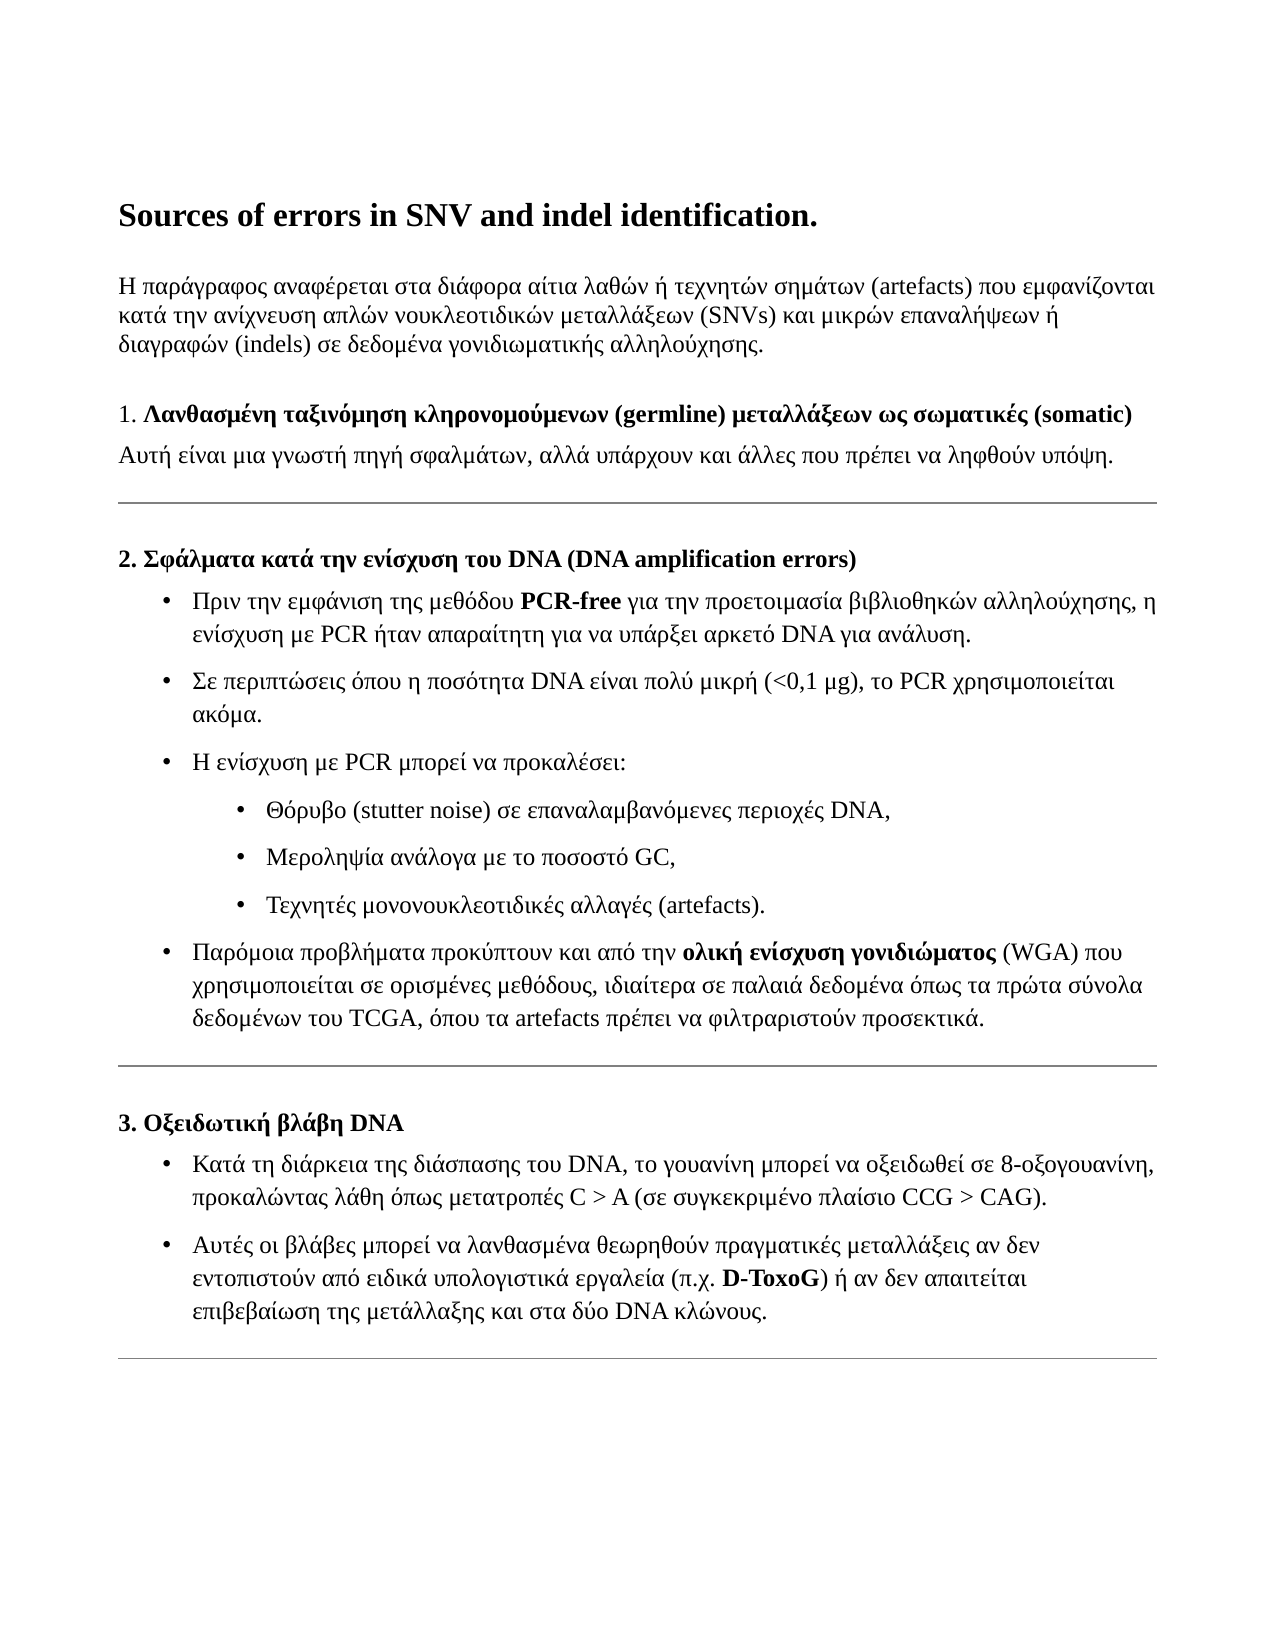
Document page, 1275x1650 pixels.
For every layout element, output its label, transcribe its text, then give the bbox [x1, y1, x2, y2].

list Σε περιπτώσεις όπου η ποσότητα DNA είναι πολύ μικρή (<0,1 μg), το PCR χρησιμοποιείται ακόμα. [162, 666, 1157, 728]
list Παρόμοια προβλήματα προκύπτουν και από την ολική ενίσχυση γονιδιώματος (WGA) που χρησιμοποιείται σε ορισμένες μεθόδους, ιδιαίτερα σε παλαιά δεδομένα όπως τα πρώτα σύνολα δεδομένων του TCGA, όπου τα artefacts πρέπει να φιλτραριστούν προσεκτικά. [162, 937, 1157, 1032]
list Η ενίσχυση με PCR μπορεί να προκαλέσει: [162, 747, 1157, 776]
list Τεχνητές μονονουκλεοτιδικές αλλαγές (artefacts). [236, 890, 1157, 919]
subtitle 2. Σφάλματα κατά την ενίσχυση του DNA (DNA amplification errors) [118, 544, 1157, 573]
list Κατά τη διάρκεια της διάσπασης του DNA, το γουανίνη μπορεί να οξειδωθεί σε 8-οξογουανίνη, προκαλώντας λάθη όπως μετατροπές C > A (σε συγκεκριμένο πλαίσιο CCG > CAG). [162, 1149, 1157, 1211]
text Η παράγραφος αναφέρεται στα διάφορα αίτια λαθών ή τεχνητών σημάτων (artefacts) που εμφανίζονται κατά την ανίχνευση απλών νουκλεοτιδικών μεταλλάξεων (SNVs) και μικρών επαναλήψεων ή διαγραφών (indels) σε δεδομένα γονιδιωματικής αλληλούχησης. [118, 271, 1157, 358]
list Πριν την εμφάνιση της μεθόδου PCR-free για την προετοιμασία βιβλιοθηκών αλληλούχησης, η ενίσχυση με PCR ήταν απαραίτητη για να υπάρξει αρκετό DNA για ανάλυση. [162, 586, 1157, 648]
text Sources of errors in SNV and indel identification. [118, 195, 1157, 233]
list Αυτές οι βλάβες μπορεί να λανθασμένα θεωρηθούν πραγματικές μεταλλάξεις αν δεν εντοπιστούν από ειδικά υπολογιστικά εργαλεία (π.χ. D-ToxoG) ή αν δεν απαιτείται επιβεβαίωση της μετάλλαξης και στα δύο DNA κλώνους. [162, 1230, 1157, 1324]
subtitle 1. Λανθασμένη ταξινόμηση κληρονομούμενων (germline) μεταλλάξεων ως σωματικές (somatic) [118, 399, 1157, 428]
text Αυτή είναι μια γνωστή πηγή σφαλμάτων, αλλά υπάρχουν και άλλες που πρέπει να ληφθούν υπόψη. [118, 440, 1157, 469]
list Μεροληψία ανάλογα με το ποσοστό GC, [236, 842, 1157, 871]
list Θόρυβο (stutter noise) σε επαναλαμβανόμενες περιοχές DNA, [236, 795, 1157, 823]
subtitle 3. Οξειδωτική βλάβη DNA [118, 1108, 1157, 1137]
